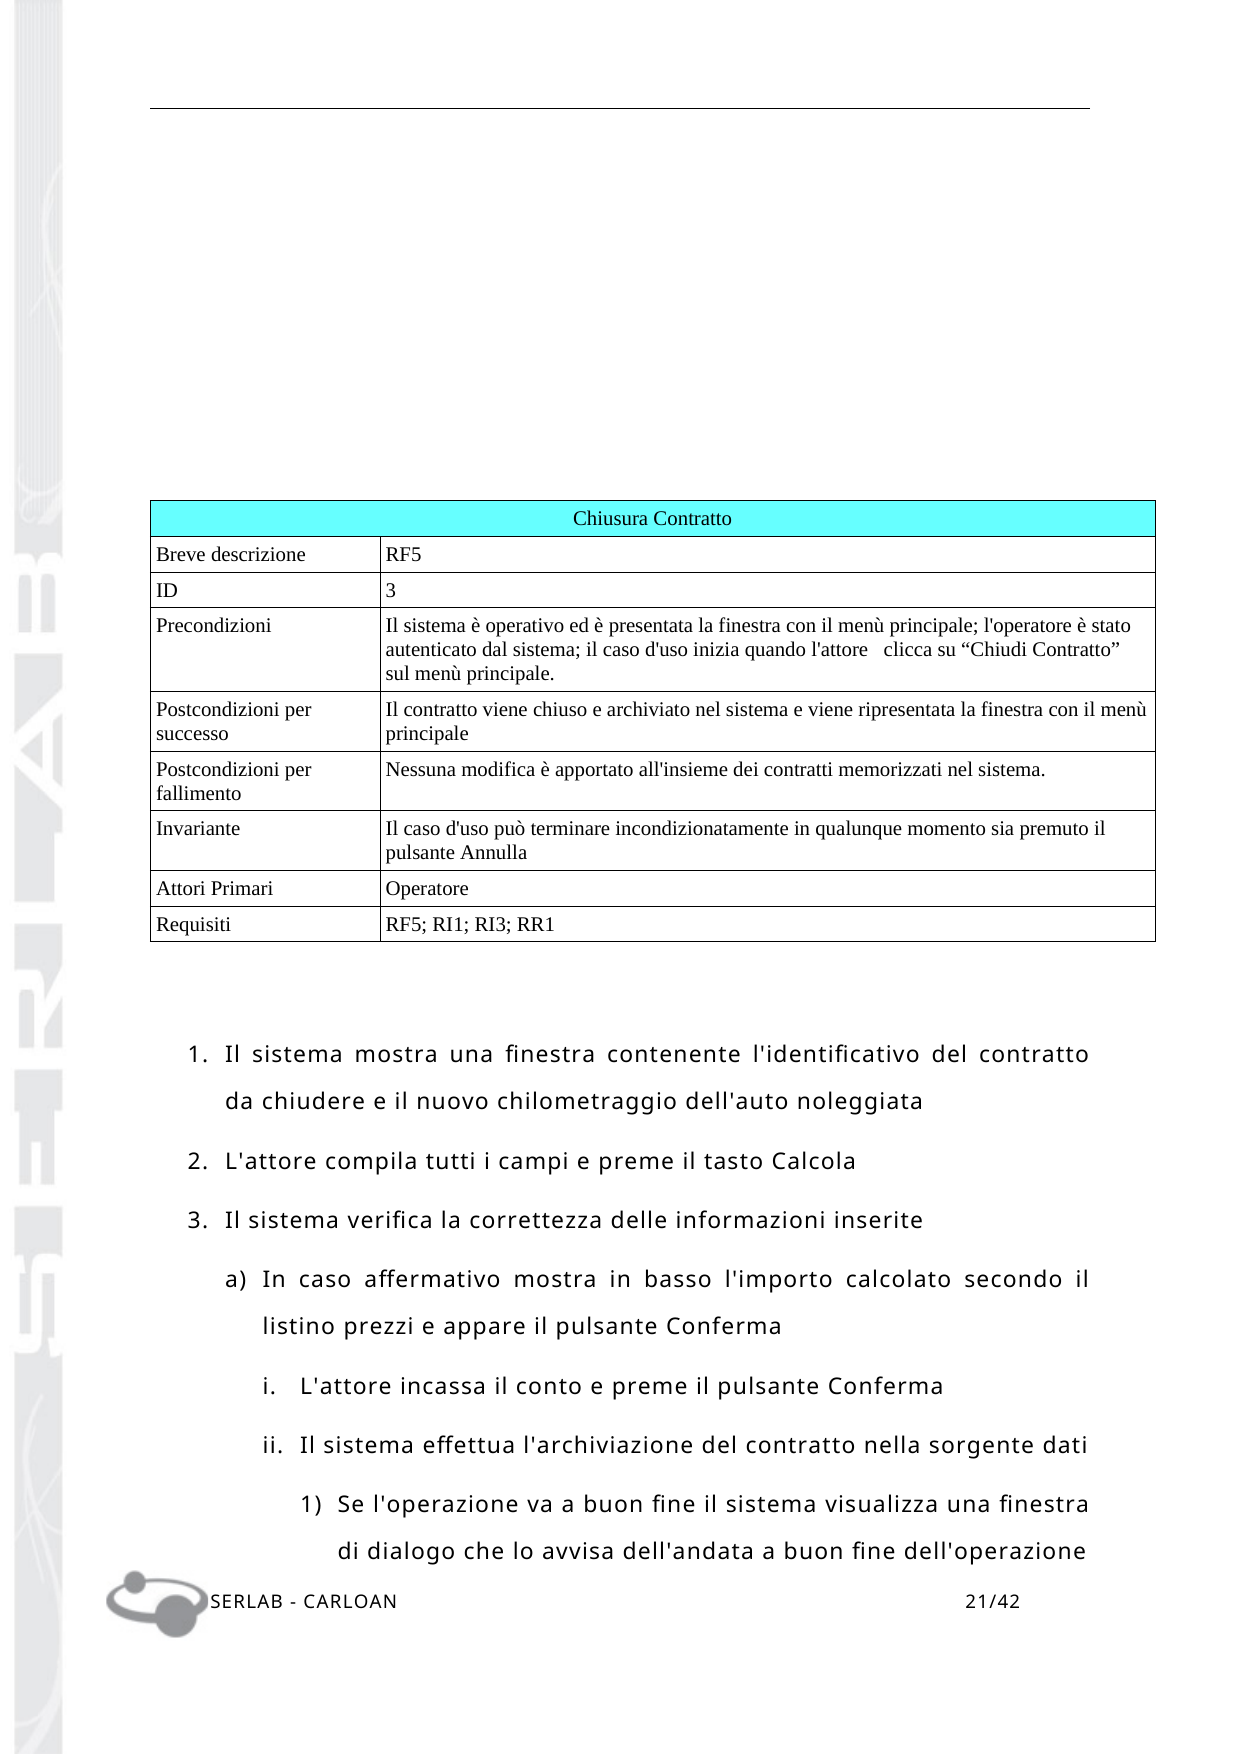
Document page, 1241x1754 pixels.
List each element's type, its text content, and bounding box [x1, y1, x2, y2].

table_cell Attori Primari [151, 871, 380, 906]
list Il sistema verifica la correttezza delle informazioni inserite [187, 1204, 1090, 1235]
list Il sistema mostra una finestra contenente l'identificativo del contratto da chiudere e il nuovo chilometraggio dell'auto noleggiata [187, 1038, 1090, 1117]
list In caso affermativo mostra in basso l'importo calcolato secondo il listino prezzi e appare il pulsante Conferma [225, 1263, 1090, 1342]
table_header Chiusura Contratto [151, 501, 1155, 536]
table_cell Postcondizioni per fallimento [151, 752, 380, 810]
table_cell 3 [381, 573, 1155, 607]
table_cell Nessuna modifica è apportato all'insieme dei contratti memorizzati nel sistema. [381, 752, 1155, 810]
table_cell ID [151, 573, 380, 607]
table_cell Il sistema è operativo ed è presentata la finestra con il menù principale; l'operatore è stato autenticato dal sistema; il caso d'uso inizia quando l'attore clicca su “Chiudi Contratto” sul menù principale. [381, 608, 1155, 691]
table_cell Precondizioni [151, 608, 380, 691]
table_cell RF5 [381, 537, 1155, 572]
table_cell Operatore [381, 871, 1155, 906]
picture [94, 1570, 209, 1641]
table_cell Requisiti [151, 907, 380, 941]
table_cell Invariante [151, 811, 380, 870]
table_cell RF5; RI1; RI3; RR1 [381, 907, 1155, 941]
picture [0, 0, 71, 1754]
list Il sistema effettua l'archiviazione del contratto nella sorgente dati [262, 1429, 1090, 1460]
table_cell Il caso d'uso può terminare incondizionatamente in qualunque momento sia premuto il pulsante Annulla [381, 811, 1155, 870]
list L'attore incassa il conto e preme il pulsante Conferma [262, 1370, 1090, 1401]
list L'attore compila tutti i campi e preme il tasto Calcola [187, 1145, 1090, 1176]
list Se l'operazione va a buon fine il sistema visualizza una finestra di dialogo che lo avvisa dell'andata a buon fine dell'operazione [300, 1488, 1090, 1567]
table_cell Postcondizioni per successo [151, 692, 380, 751]
table_cell Il contratto viene chiuso e archiviato nel sistema e viene ripresentata la finestra con il menù principale [381, 692, 1155, 751]
table_cell Breve descrizione [151, 537, 380, 572]
